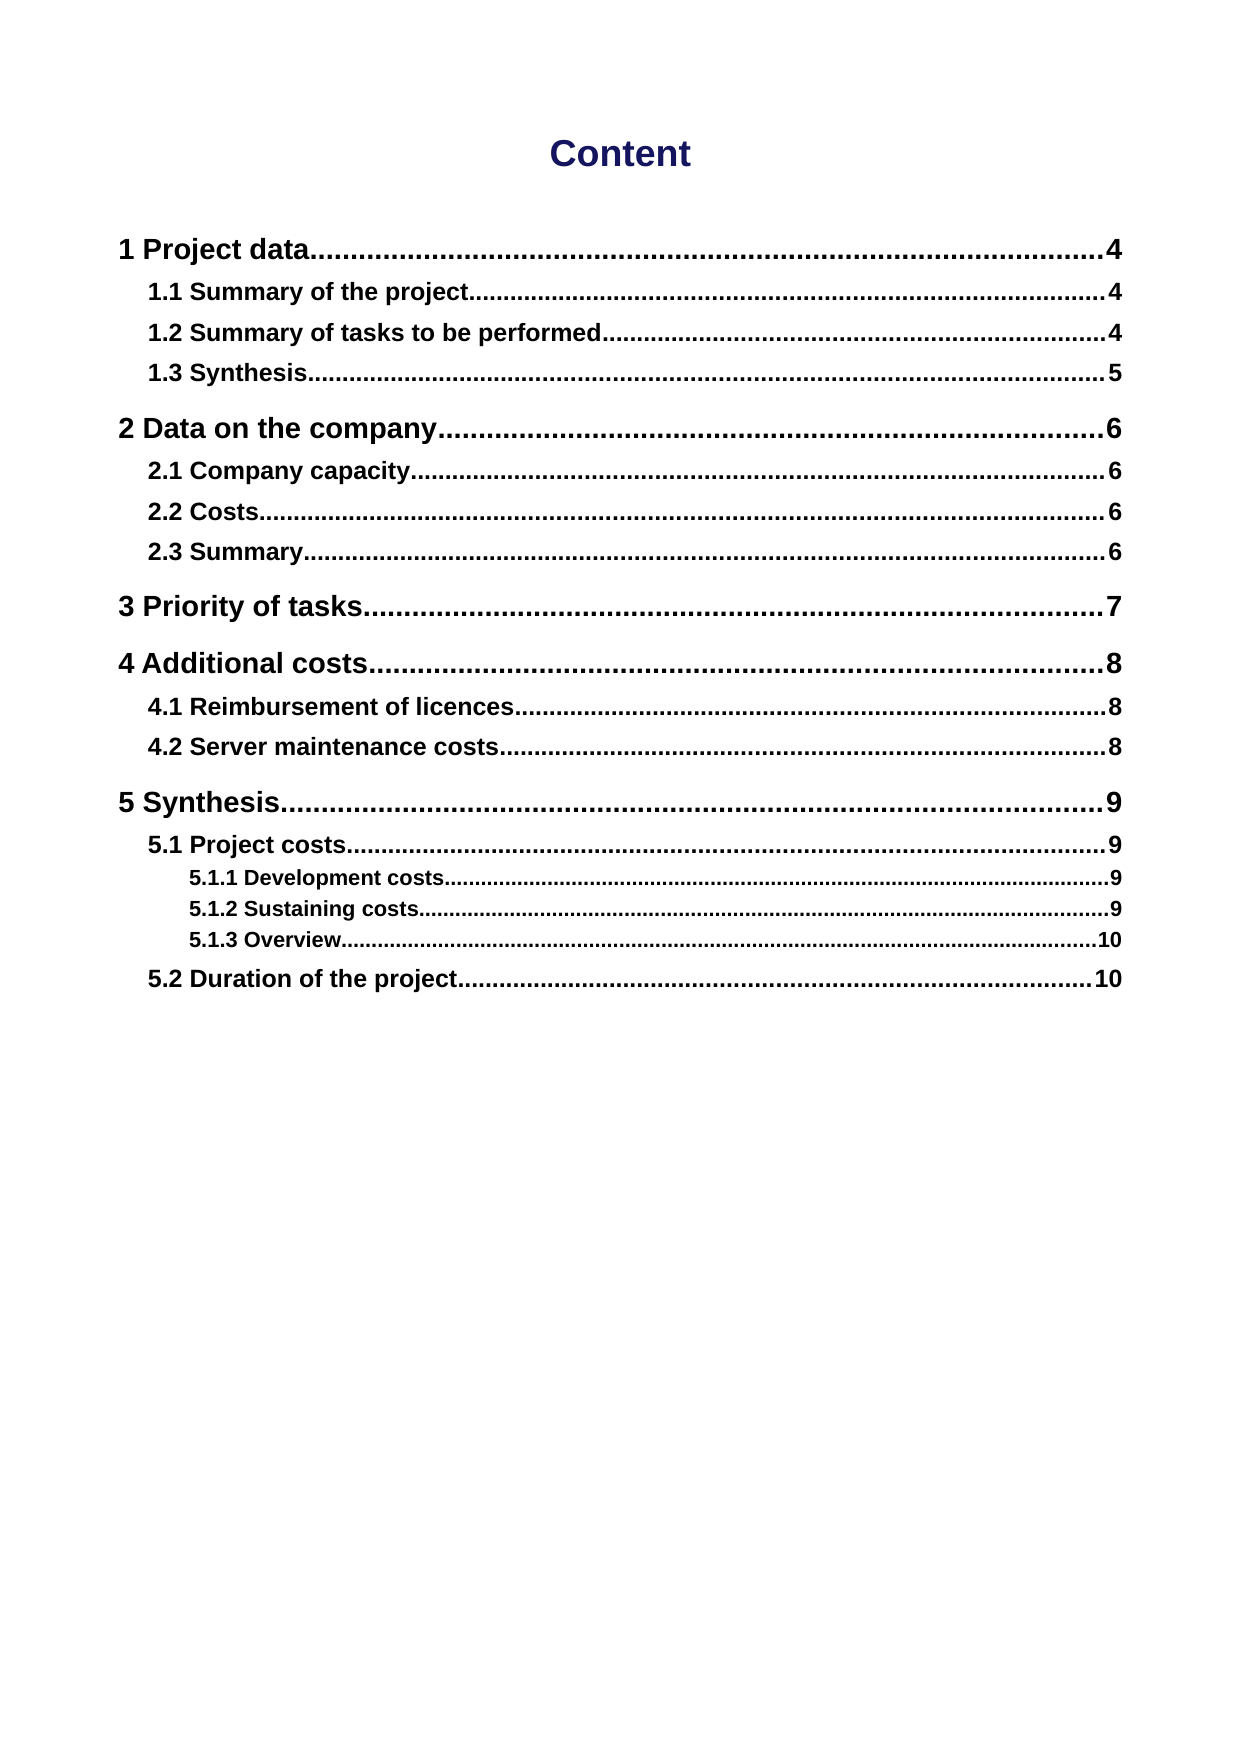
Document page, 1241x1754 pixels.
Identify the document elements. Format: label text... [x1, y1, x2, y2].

text 1.1 Summary of the project 4 [118, 277, 1122, 306]
text 5.1.3 Overview 10 [189, 927, 1122, 952]
text 4.2 Server maintenance costs 8 [118, 732, 1122, 761]
text 5.1 Project costs 9 [118, 830, 1122, 859]
text 2 Data on the company 6 [118, 411, 1122, 444]
text 2.2 Costs 6 [118, 496, 1122, 525]
text 4.1 Reimbursement of licences 8 [118, 692, 1122, 721]
text 5 Synthesis 9 [118, 785, 1122, 818]
text 1.3 Synthesis 5 [118, 358, 1122, 387]
text 2.1 Company capacity 6 [118, 456, 1122, 485]
text 3 Priority of tasks 7 [118, 589, 1122, 623]
text 1.2 Summary of tasks to be performed 4 [118, 318, 1122, 346]
subtitle Content [118, 131, 1122, 174]
text 2.3 Summary 6 [118, 537, 1122, 566]
text 5.1.1 Development costs 9 [189, 865, 1122, 890]
text 5.2 Duration of the project 10 [118, 964, 1122, 993]
text 1 Project data 4 [118, 232, 1122, 265]
text 4 Additional costs 8 [118, 647, 1122, 680]
text 5.1.2 Sustaining costs 9 [189, 896, 1122, 921]
